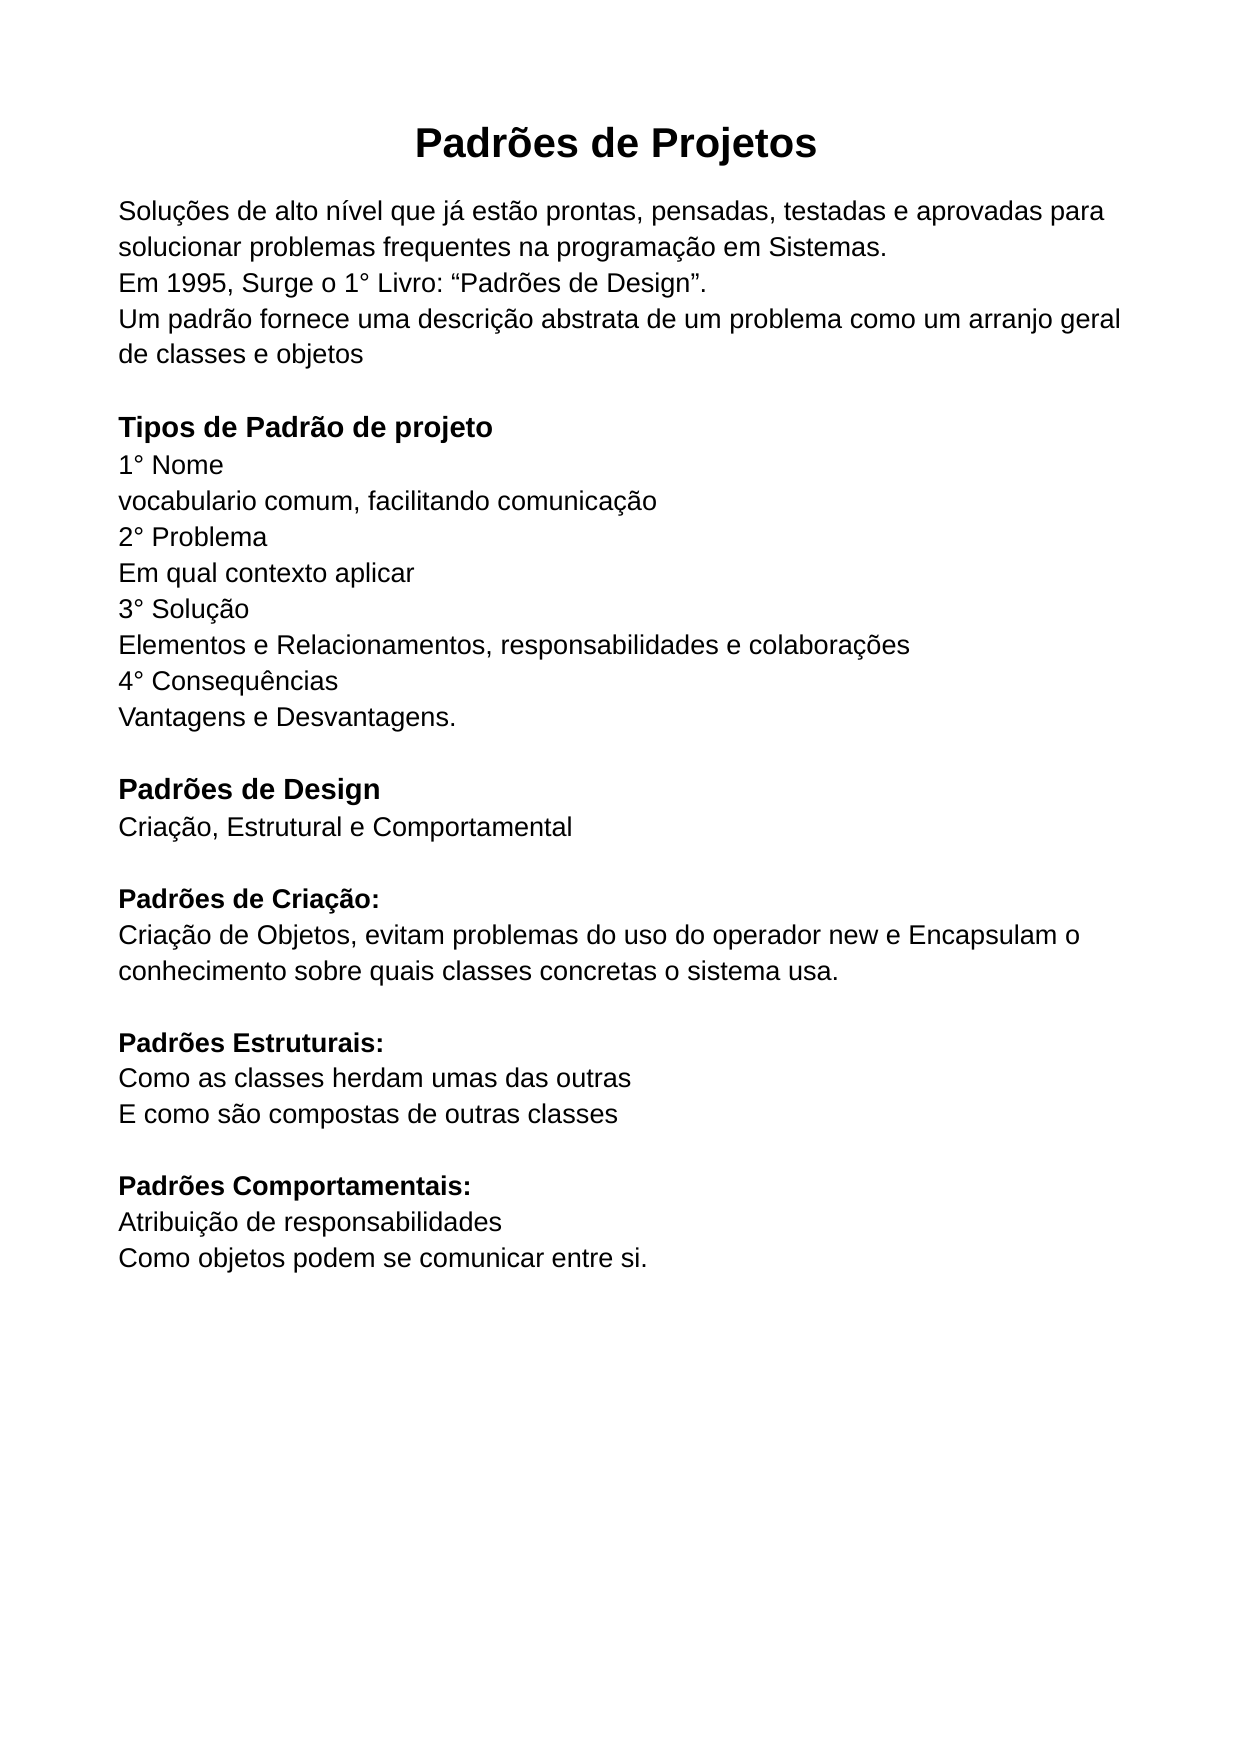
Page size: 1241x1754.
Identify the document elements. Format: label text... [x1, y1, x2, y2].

text Vantagens e Desvantagens. [118, 701, 1122, 732]
text Padrões de Projetos [118, 118, 1122, 166]
text Atribuição de responsabilidades [118, 1206, 1122, 1237]
text Padrões de Criação: [118, 883, 1122, 914]
text Em 1995, Surge o 1° Livro: “Padrões de Design”. [118, 267, 1122, 298]
text vocabulario comum, facilitando comunicação [118, 485, 1122, 516]
text Tipos de Padrão de projeto [118, 410, 1122, 444]
text Como as classes herdam umas das outras [118, 1062, 1122, 1094]
text 2° Problema [118, 521, 1122, 552]
text 3° Solução [118, 593, 1122, 624]
text E como são compostas de outras classes [118, 1098, 1122, 1130]
text Criação, Estrutural e Comportamental [118, 811, 1122, 842]
text Criação de Objetos, evitam problemas do uso do operador new e Encapsulam o conhecimento sobre quais classes concretas o sistema usa. [118, 919, 1122, 986]
text 4° Consequências [118, 664, 1122, 696]
text Como objetos podem se comunicar entre si. [118, 1242, 1122, 1273]
text Elementos e Relacionamentos, responsabilidades e colaborações [118, 629, 1122, 660]
text Padrões Comportamentais: [118, 1170, 1122, 1202]
text Em qual contexto aplicar [118, 557, 1122, 588]
text Soluções de alto nível que já estão prontas, pensadas, testadas e aprovadas para solucionar problemas frequentes na programação em Sistemas. [118, 195, 1122, 262]
text Padrões de Design [118, 772, 1122, 806]
text 1° Nome [118, 449, 1122, 480]
text Padrões Estruturais: [118, 1027, 1122, 1058]
text Um padrão fornece uma descrição abstrata de um problema como um arranjo geral de classes e objetos [118, 303, 1122, 370]
